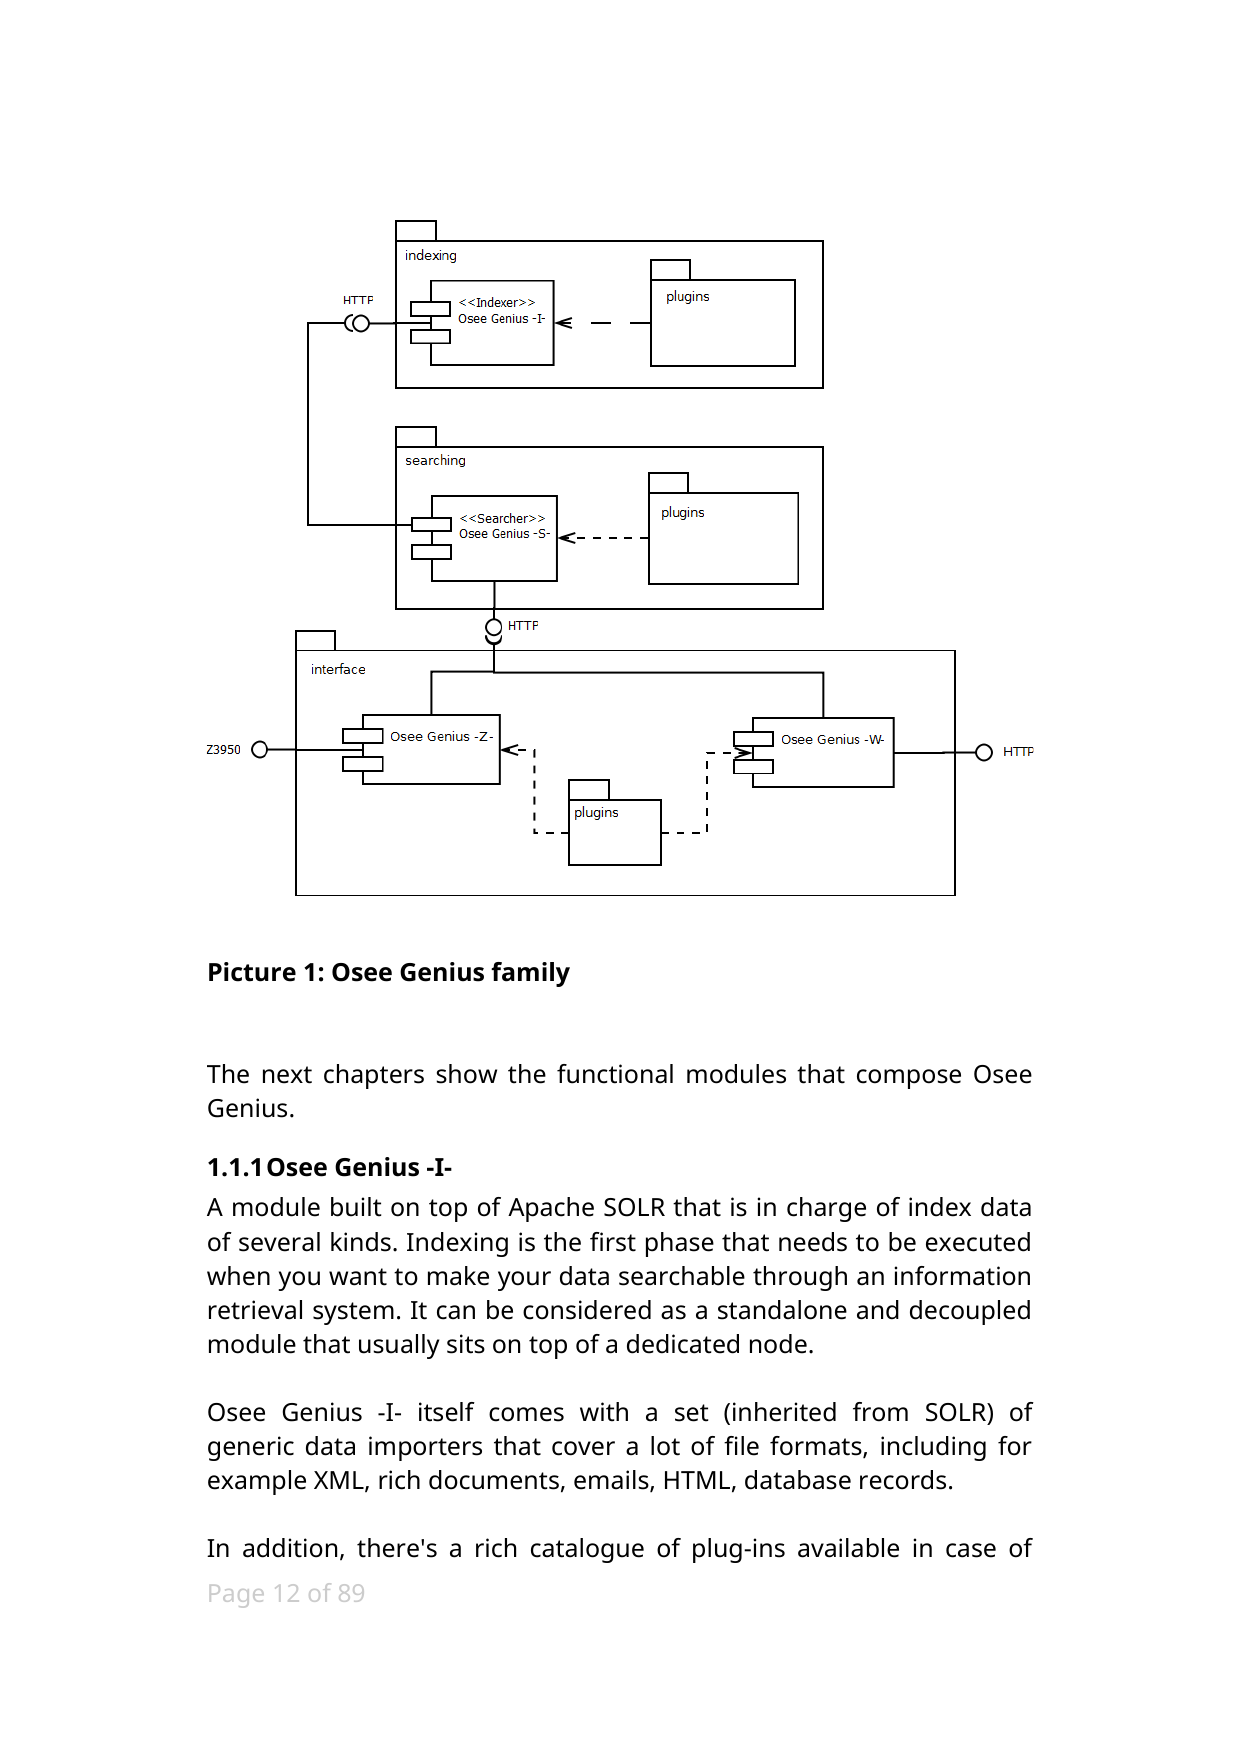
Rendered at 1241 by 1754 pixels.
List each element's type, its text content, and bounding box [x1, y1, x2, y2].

subtitle Osee Genius -I- [207, 1150, 1033, 1184]
text The next chapters show the functional modules that compose Osee Genius. [207, 1057, 1033, 1125]
text In addition, there's a rich catalogue of plug-ins available in case of [207, 1531, 1033, 1565]
text Osee Genius -I- itself comes with a set (inherited from SOLR) of generic data importers that cover a lot of file formats, including for example XML, rich documents, emails, HTML, database records. [207, 1394, 1033, 1497]
text Picture 1: Osee Genius family [207, 954, 1034, 988]
text A module built on top of Apache SOLR that is in charge of index data of several kinds. Indexing is the first phase that needs to be executed when you want to make your data searchable through an information retrieval system. It can be considered as a standalone and decoupled module that usually sits on top of a dedicated node. [207, 1190, 1033, 1360]
picture [206, 220, 1034, 896]
